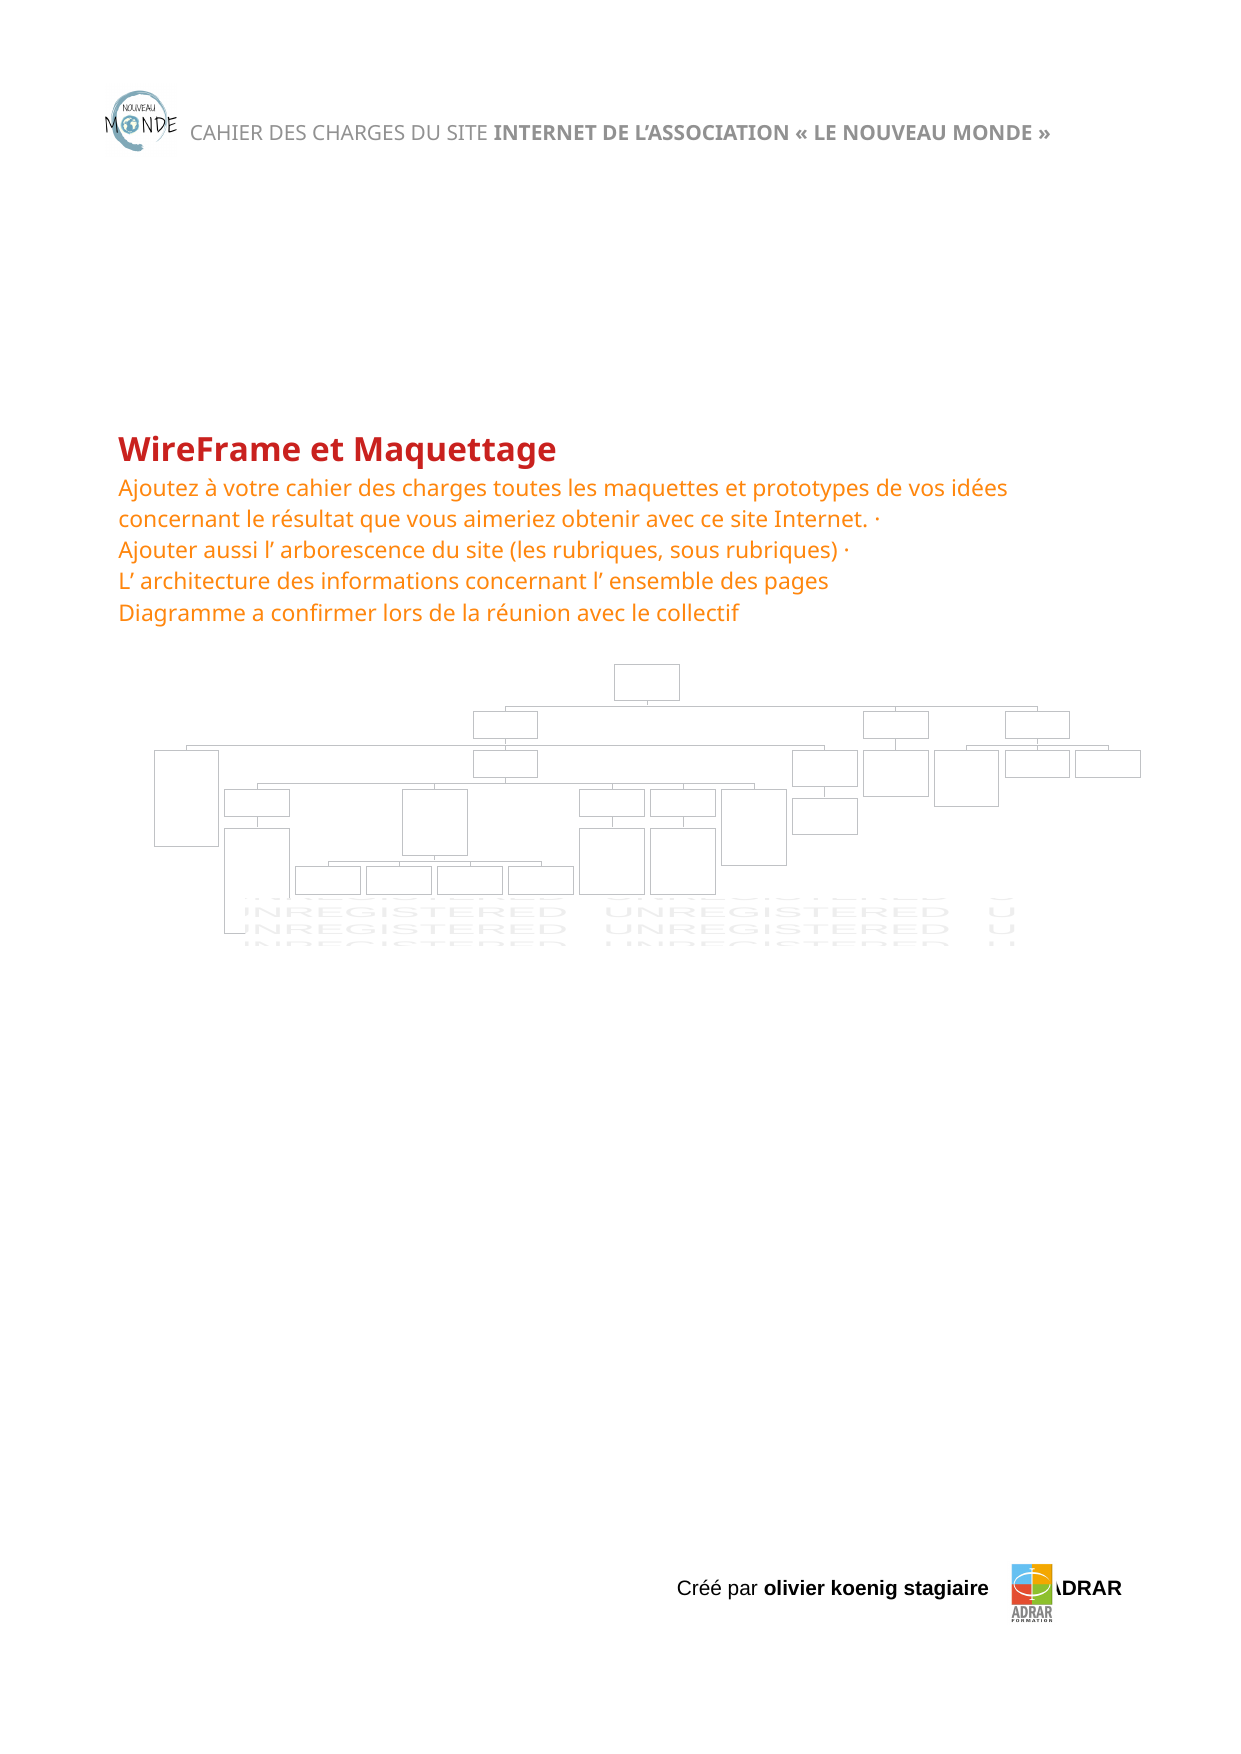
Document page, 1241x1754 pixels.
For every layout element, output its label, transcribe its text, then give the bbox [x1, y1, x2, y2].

text WireFrame et Maquettage [118, 426, 1122, 471]
text Ajouter aussi l’ arborescence du site (les rubriques, sous rubriques) · [118, 534, 1122, 565]
text Diagramme a confirmer lors de la réunion avec le collectif [118, 596, 1122, 628]
picture [1007, 1561, 1057, 1625]
text Ajoutez à votre cahier des charges toutes les maquettes et prototypes de vos idées concernant le résultat que vous aimeriez obtenir avec ce site Internet. · [118, 471, 1122, 534]
text L’ architecture des informations concernant l’ ensemble des pages [118, 565, 1122, 596]
picture [104, 83, 177, 157]
